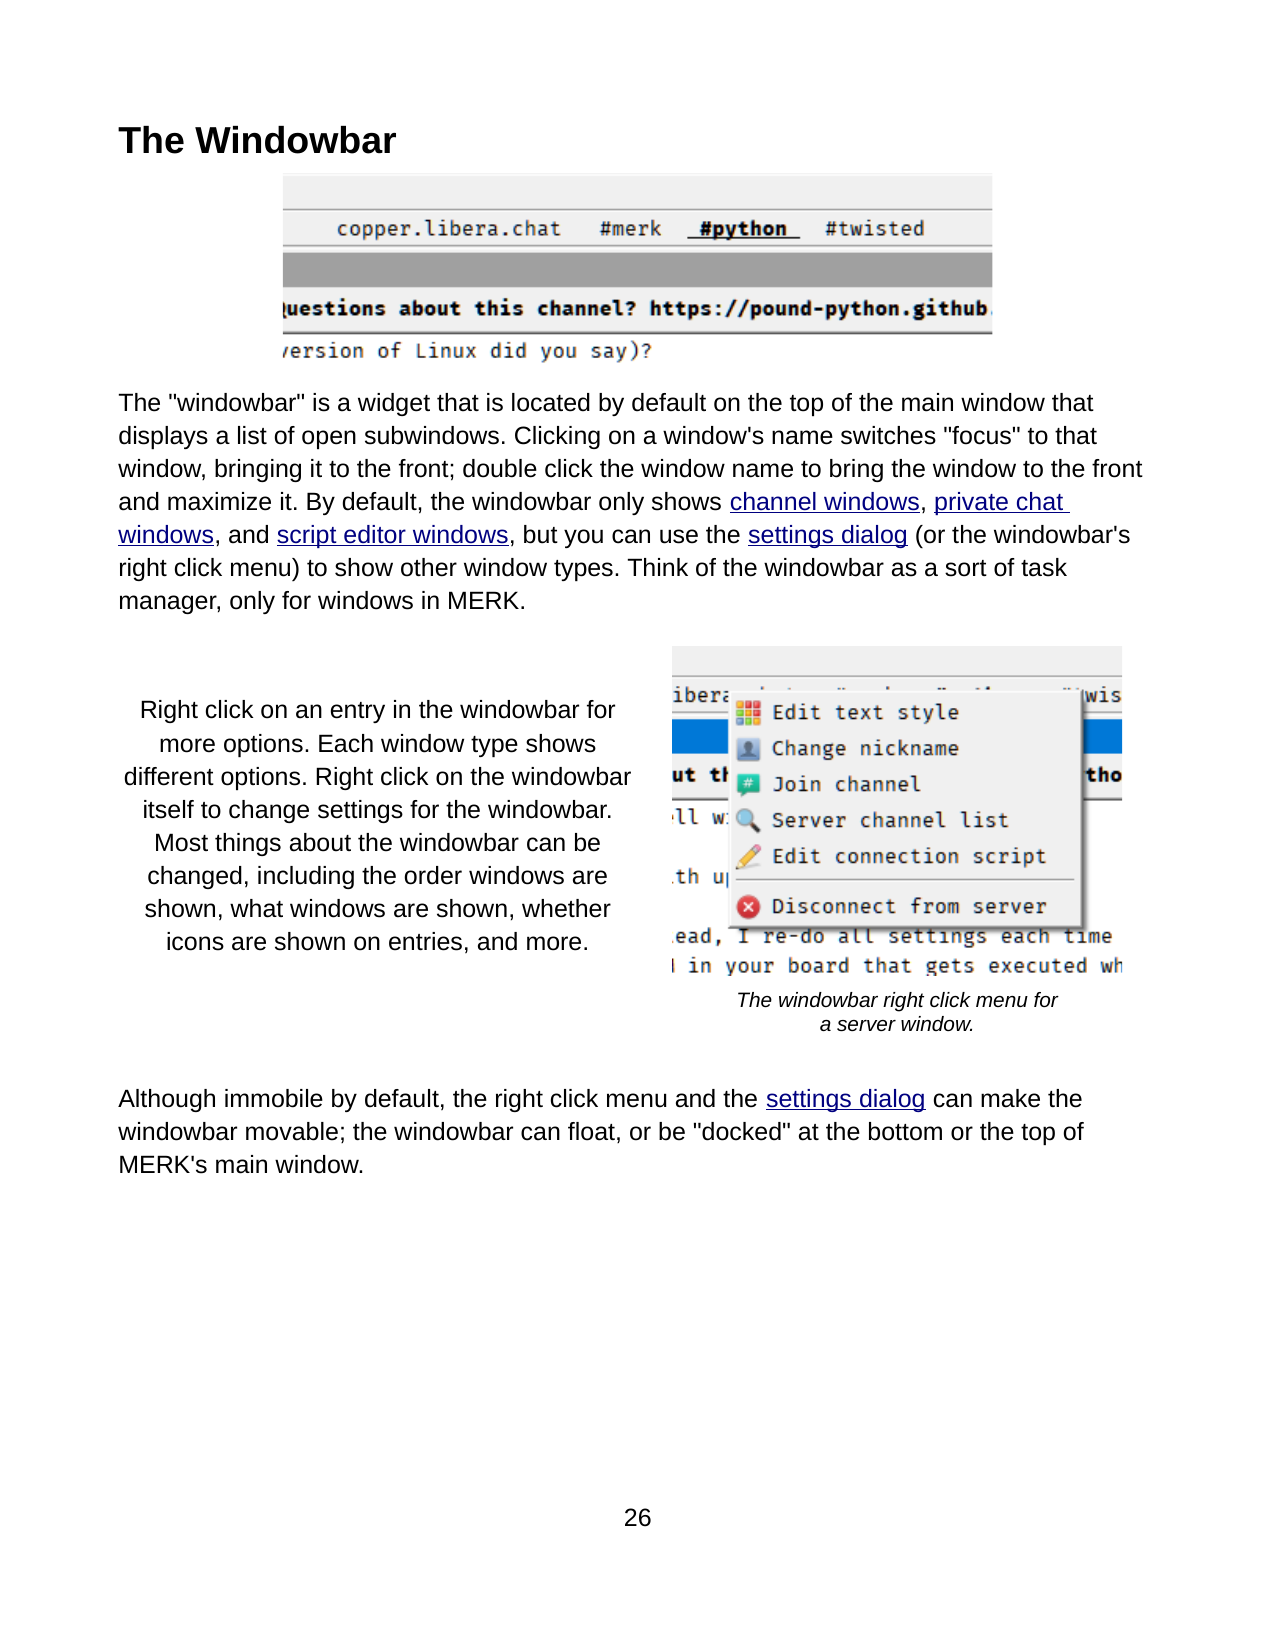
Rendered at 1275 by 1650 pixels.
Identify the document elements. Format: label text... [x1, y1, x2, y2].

subtitle The Windowbar [118, 118, 1157, 161]
text Although immobile by default, the right click menu and the settings dialog can make the windowbar movable; the windowbar can float, or be "docked" at the bottom or the top of MERK's main window. [118, 1084, 1157, 1179]
picture [672, 646, 1123, 976]
table_header [638, 634, 1157, 1036]
picture [282, 173, 993, 369]
table_header Right click on an entry in the windowbar for more options. Each window type shows different options. Right click on the windowbar itself to change settings for the windowbar. Most things about the windowbar can be changed, including the order windows are shown, what windows are shown, whether icons are shown on entries, and more. [118, 634, 637, 1036]
text The "windowbar" is a widget that is located by default on the top of the main window that displays a list of open subwindows. Clicking on a window's name switches "focus" to that window, bringing it to the front; double click the window name to bring the window to the front and maximize it. By default, the windowbar only shows channel windows, private chat windows, and script editor windows, but you can use the settings dialog (or the windowbar's right click menu) to show other window types. Think of the windowbar as a sort of task manager, only for windows in MERK. [118, 388, 1157, 615]
